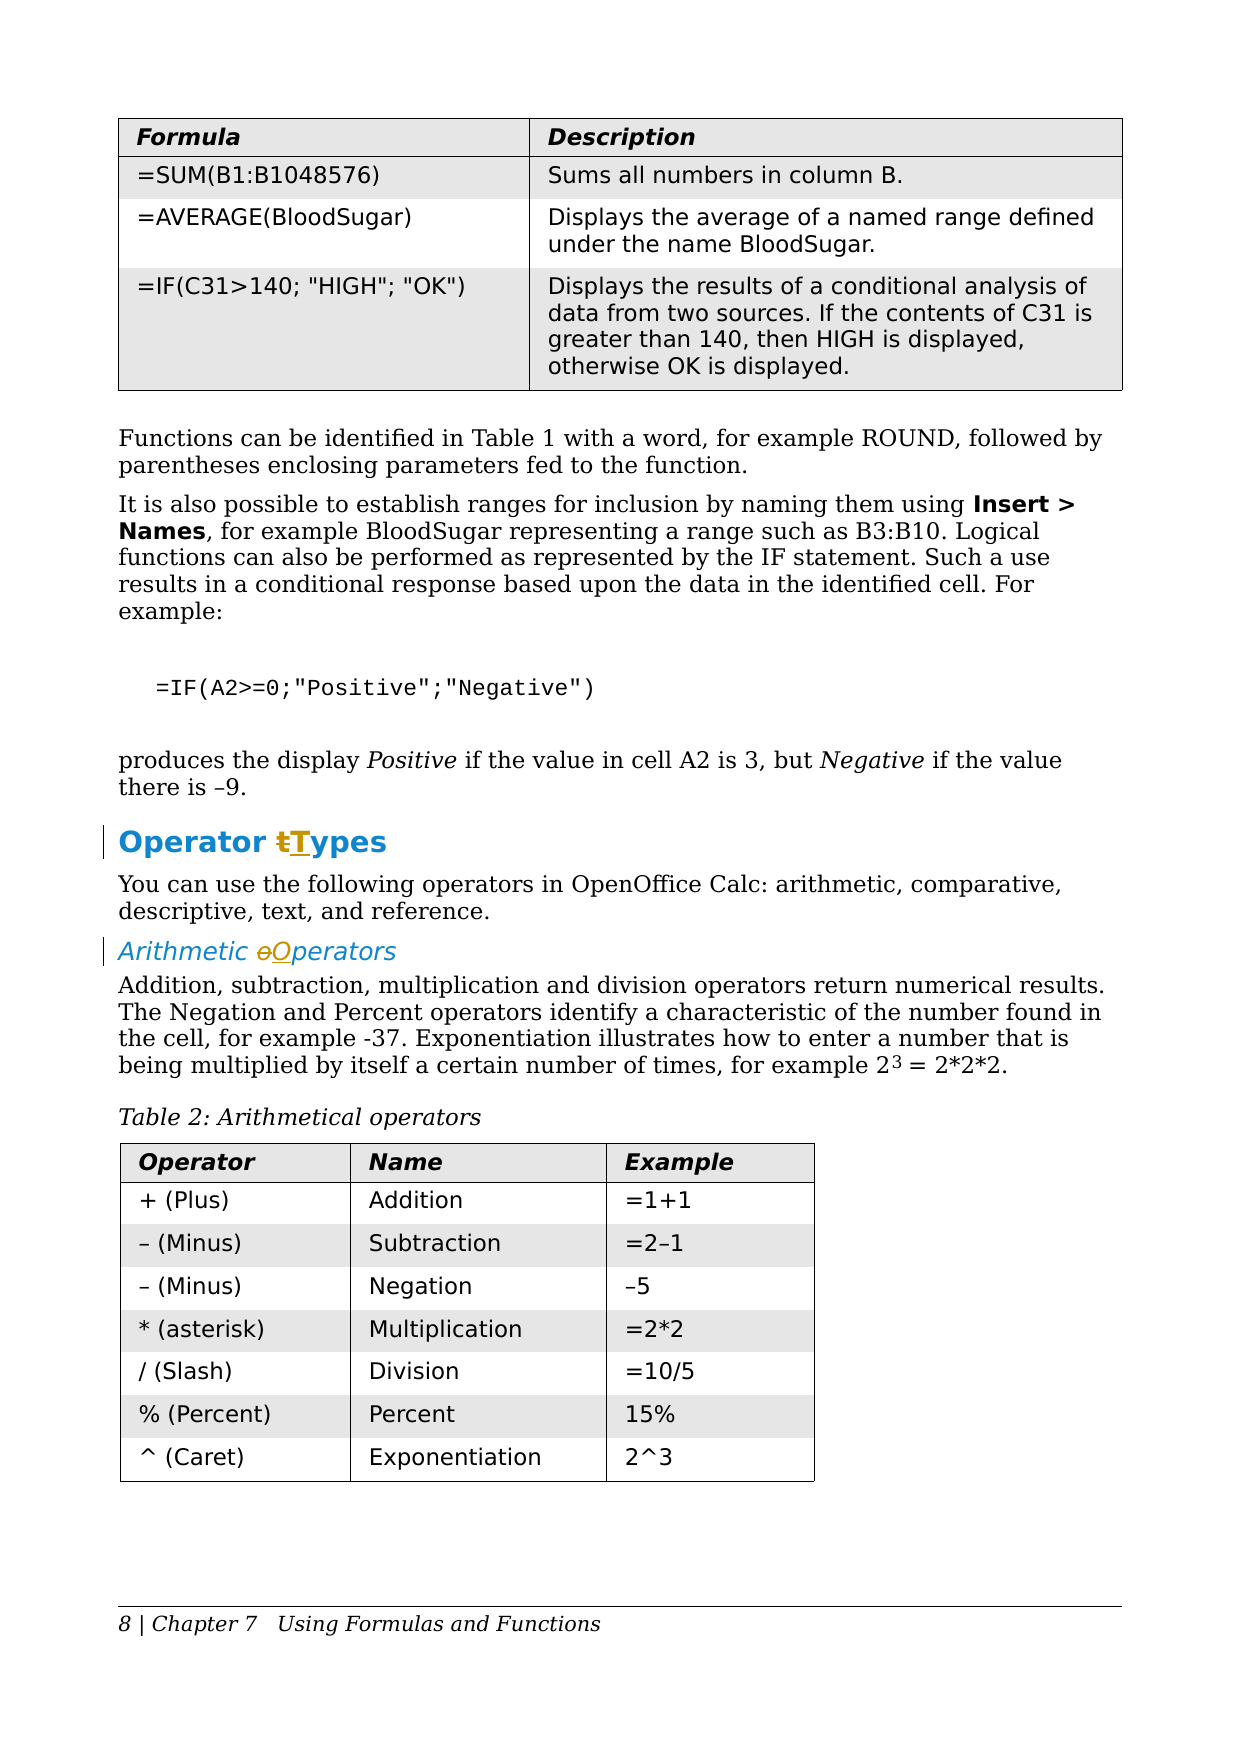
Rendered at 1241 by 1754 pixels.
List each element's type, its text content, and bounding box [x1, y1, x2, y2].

table_cell + (Plus) [121, 1183, 350, 1224]
text Functions can be identified in Table 1 with a word, for example ROUND, followed by parentheses enclosing parameters fed to the function. [118, 425, 1122, 479]
table_cell Sums all numbers in column B. [530, 157, 1122, 199]
table_cell =AVERAGE(BloodSugar) [119, 199, 529, 268]
table_cell – (Minus) [121, 1267, 350, 1310]
text It is also possible to establish ranges for inclusion by naming them using Insert > Names, for example BloodSugar representing a range such as B3:B10. Logical functions can also be performed as represented by the IF statement. Such a use results in a conditional response based upon the data in the identified cell. For example: [118, 491, 1122, 624]
table_header Formula [119, 119, 529, 156]
table_cell Displays the results of a conditional analysis of data from two sources. If the contents of C31 is greater than 140, then HIGH is displayed, otherwise OK is displayed. [530, 268, 1122, 390]
table_cell Subtraction [351, 1224, 606, 1267]
text produces the display Positive if the value in cell A2 is 3, but Negative if the value there is –9. [118, 748, 1122, 801]
table_cell =IF(C31>140; "HIGH"; "OK") [119, 268, 529, 390]
table_cell =1+1 [607, 1183, 814, 1224]
table_cell % (Percent) [121, 1395, 350, 1438]
table_cell 2^3 [607, 1438, 814, 1481]
table_header Operator [121, 1144, 350, 1182]
table_cell – (Minus) [121, 1224, 350, 1267]
table_cell Percent [351, 1395, 606, 1438]
table_cell Displays the average of a named range defined under the name BloodSugar. [530, 199, 1122, 268]
table_cell / (Slash) [121, 1353, 350, 1395]
table_header Description [530, 119, 1122, 156]
text =IF(A2>=0;"Positive";"Negative") [156, 676, 1122, 702]
table_cell Addition [351, 1183, 606, 1224]
table_cell =2–1 [607, 1224, 814, 1267]
table_cell =2*2 [607, 1310, 814, 1352]
table_cell ^ (Caret) [121, 1438, 350, 1481]
table_header Example [607, 1144, 814, 1182]
table_cell 15% [607, 1395, 814, 1438]
table_cell Negation [351, 1267, 606, 1310]
table_cell Multiplication [351, 1310, 606, 1352]
subtitle Operator Types [118, 825, 1122, 859]
table_header Name [351, 1144, 606, 1182]
text Addition, subtraction, multiplication and division operators return numerical results. The Negation and Percent operators identify a characteristic of the number found in the cell, for example -37. Exponentiation illustrates how to enter a number that is being multiplied by itself a certain number of times, for example 23 = 2*2*2. [118, 972, 1122, 1079]
table_cell Division [351, 1353, 606, 1395]
subtitle Arithmetic Operators [118, 937, 1122, 966]
table_cell =SUM(B1:B1048576) [119, 157, 529, 199]
table_cell Exponentiation [351, 1438, 606, 1481]
table_cell =10/5 [607, 1353, 814, 1395]
table_cell * (asterisk) [121, 1310, 350, 1352]
table_cell –5 [607, 1267, 814, 1310]
text You can use the following operators in OpenOffice Calc: arithmetic, comparative, descriptive, text, and reference. [118, 872, 1122, 925]
text Table 2: Arithmetical operators [118, 1104, 1122, 1131]
